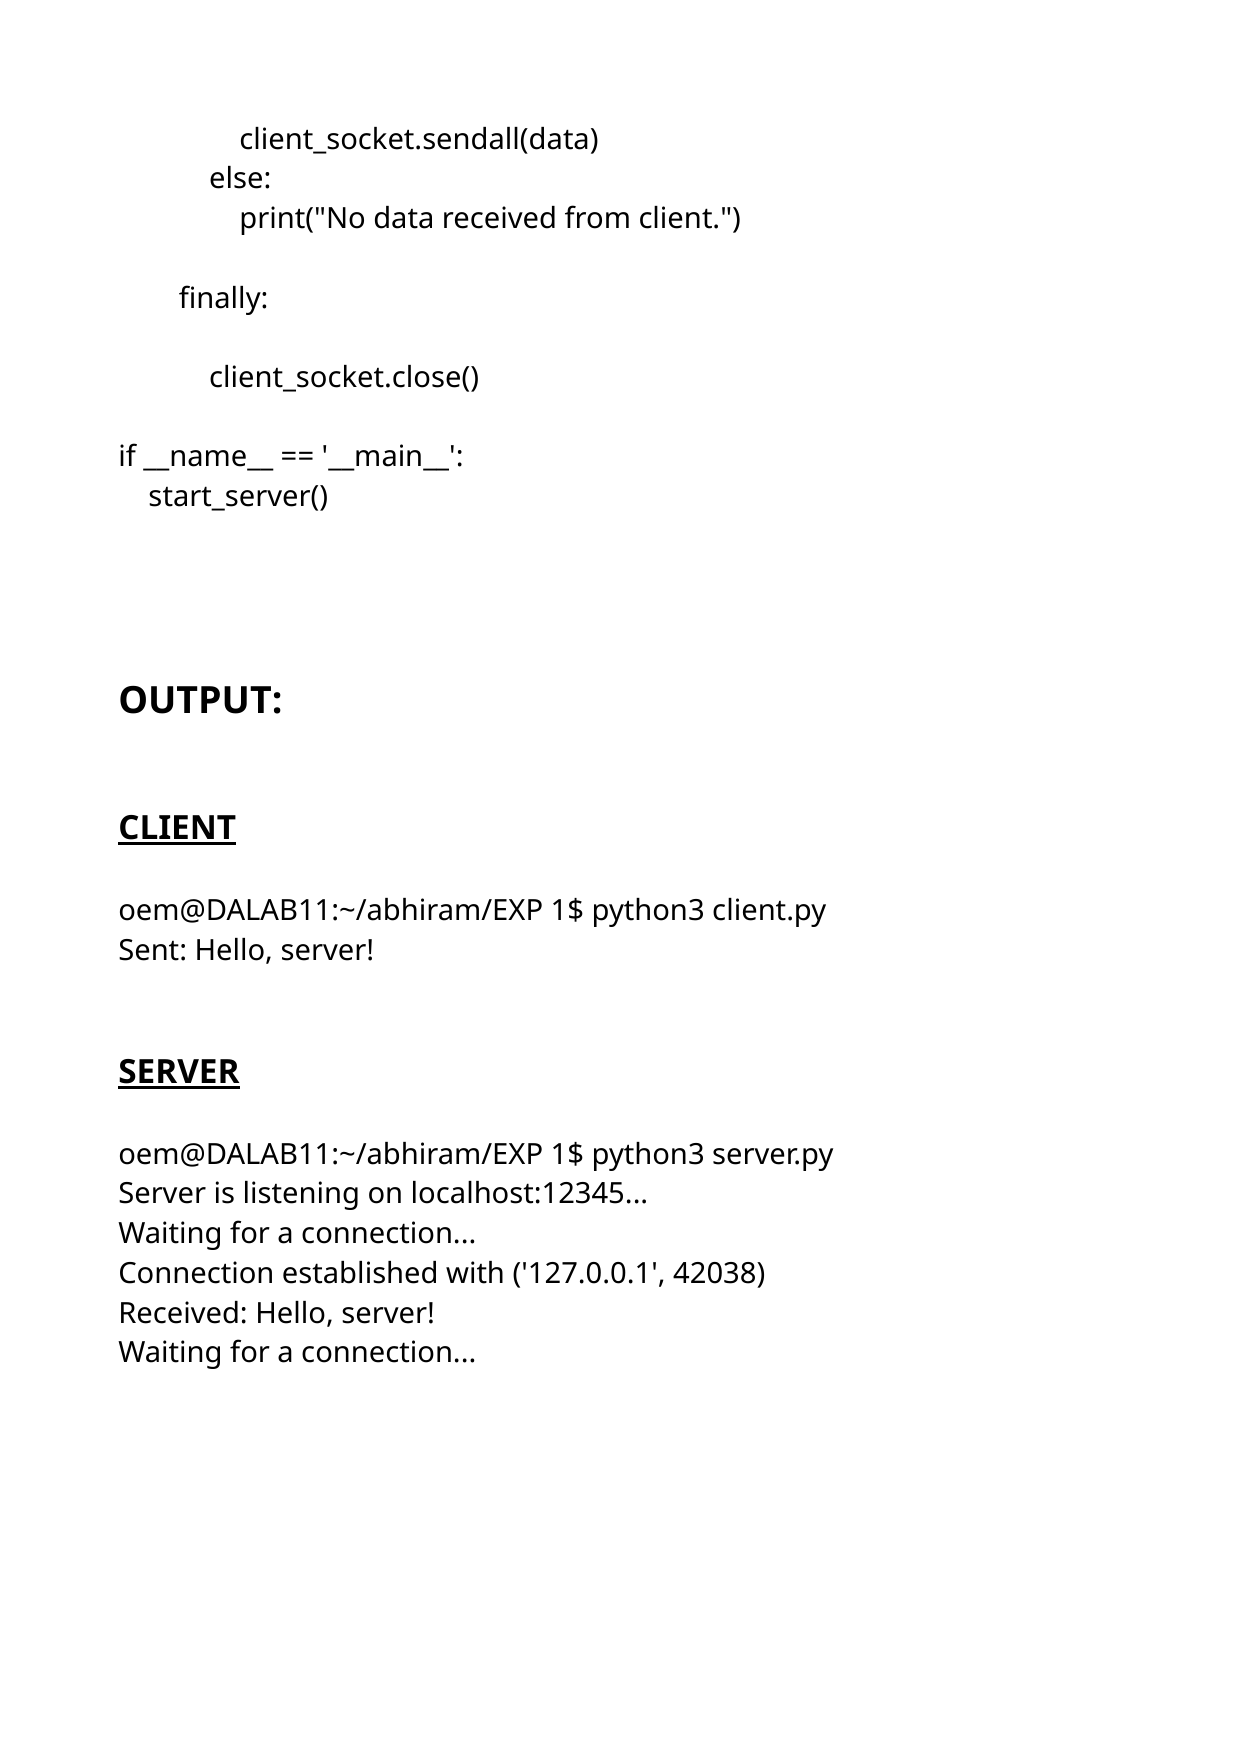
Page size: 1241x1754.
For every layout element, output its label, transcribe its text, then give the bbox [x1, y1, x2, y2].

text Server is listening on localhost:12345... [118, 1173, 1122, 1212]
text SERVER [118, 1048, 1122, 1093]
text Connection established with ('127.0.0.1', 42038) [118, 1252, 1122, 1292]
text oem@DALAB11:~/abhiram/EXP 1$ python3 server.py [118, 1133, 1122, 1173]
text Sent: Hello, server! [118, 929, 1122, 969]
text start_server() [118, 475, 1122, 515]
text if __name__ == '__main__': [118, 436, 1122, 475]
text OUTPUT: [118, 674, 1122, 725]
text oem@DALAB11:~/abhiram/EXP 1$ python3 client.py [118, 889, 1122, 929]
text Waiting for a connection... [118, 1212, 1122, 1252]
text Waiting for a connection... [118, 1332, 1122, 1371]
text else: [118, 158, 1122, 197]
text Received: Hello, server! [118, 1292, 1122, 1332]
text CLIENT [118, 804, 1122, 849]
text client_socket.close() [118, 356, 1122, 396]
text client_socket.sendall(data) [118, 118, 1122, 158]
text finally: [118, 277, 1122, 317]
text print("No data received from client.") [118, 197, 1122, 237]
